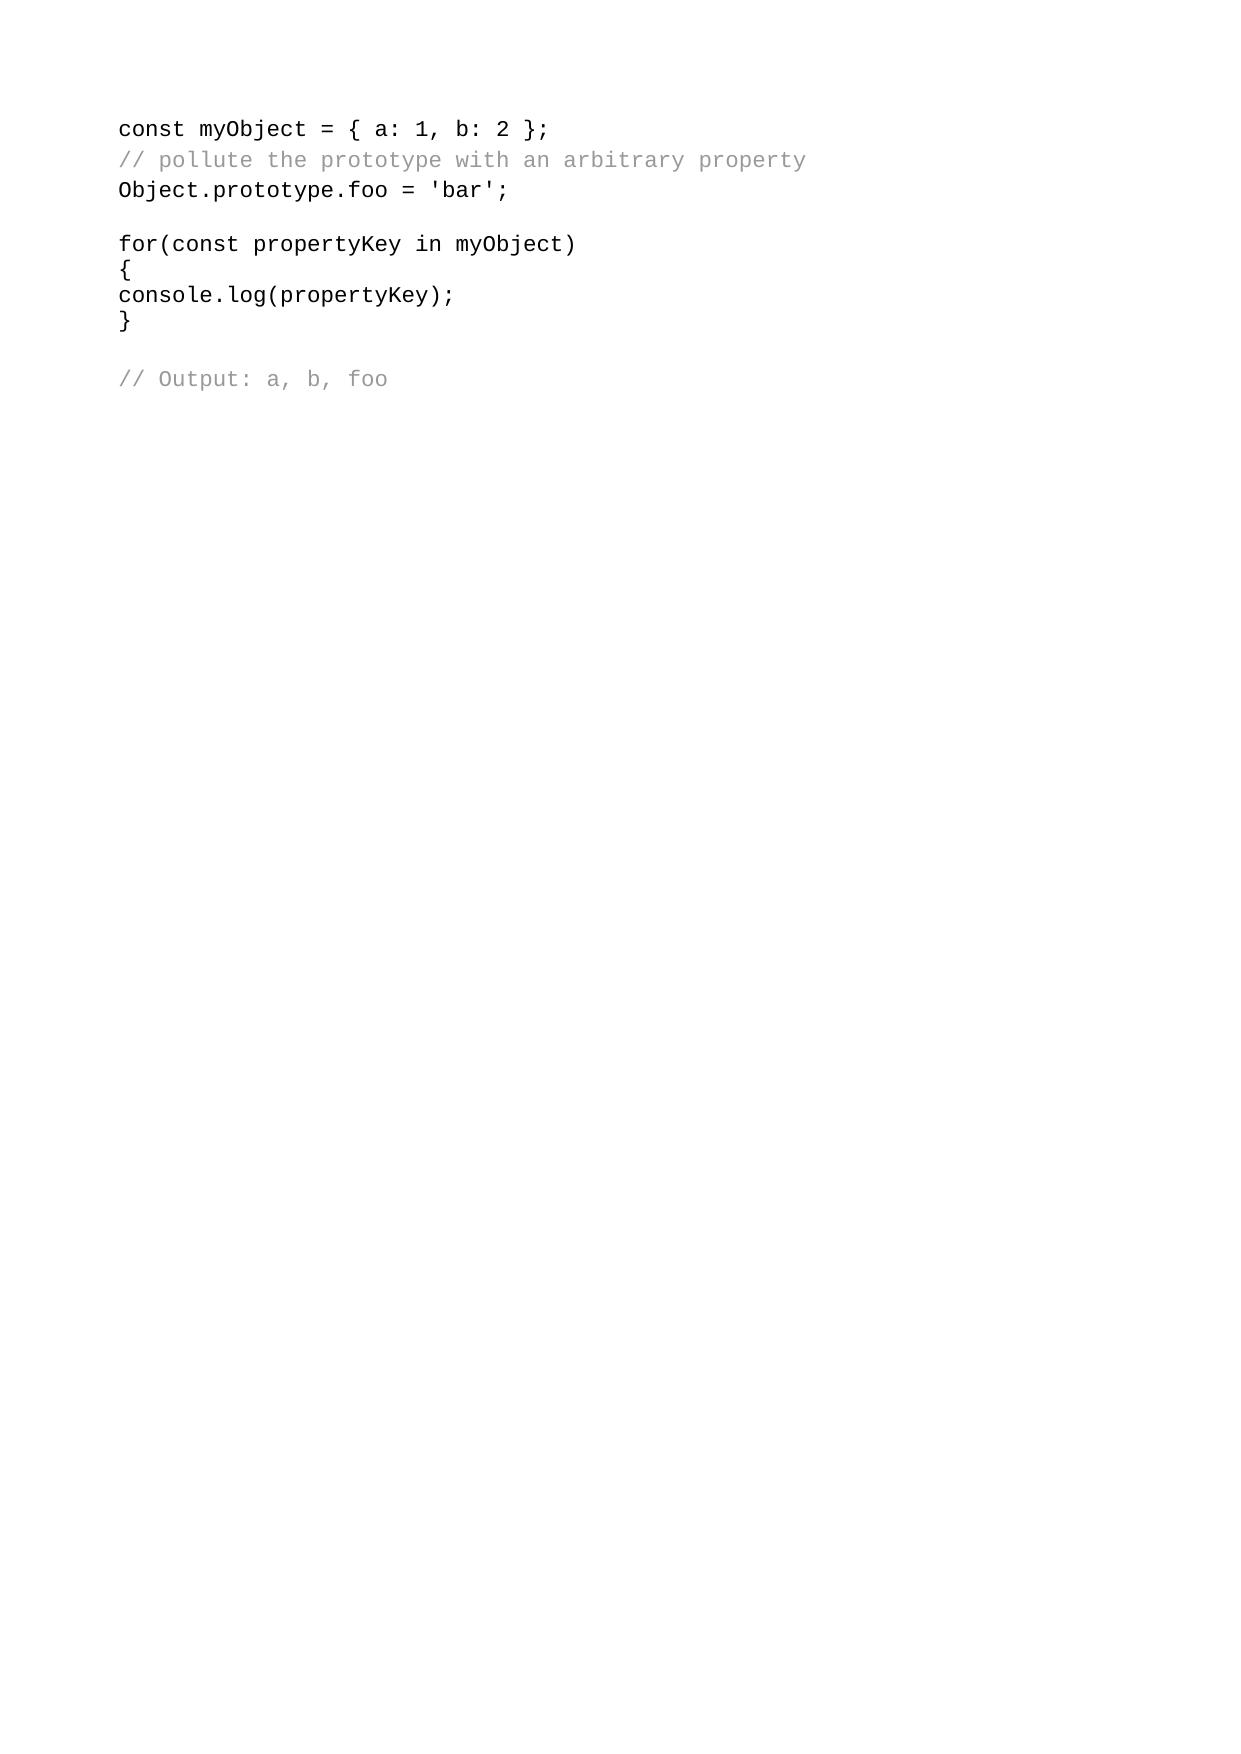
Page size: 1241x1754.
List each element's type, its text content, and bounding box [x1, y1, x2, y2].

text console.log(propertyKey); [118, 284, 1122, 309]
text } [118, 309, 1122, 363]
text // pollute the prototype with an arbitrary property [118, 144, 1122, 174]
text { [118, 258, 1122, 284]
text const myObject = { a: 1, b: 2 }; [118, 118, 1122, 144]
text // Output: a, b, foo [118, 363, 1122, 393]
text for(const propertyKey in myObject) [118, 233, 1122, 258]
text Object.prototype.foo = 'bar'; [118, 174, 1122, 204]
